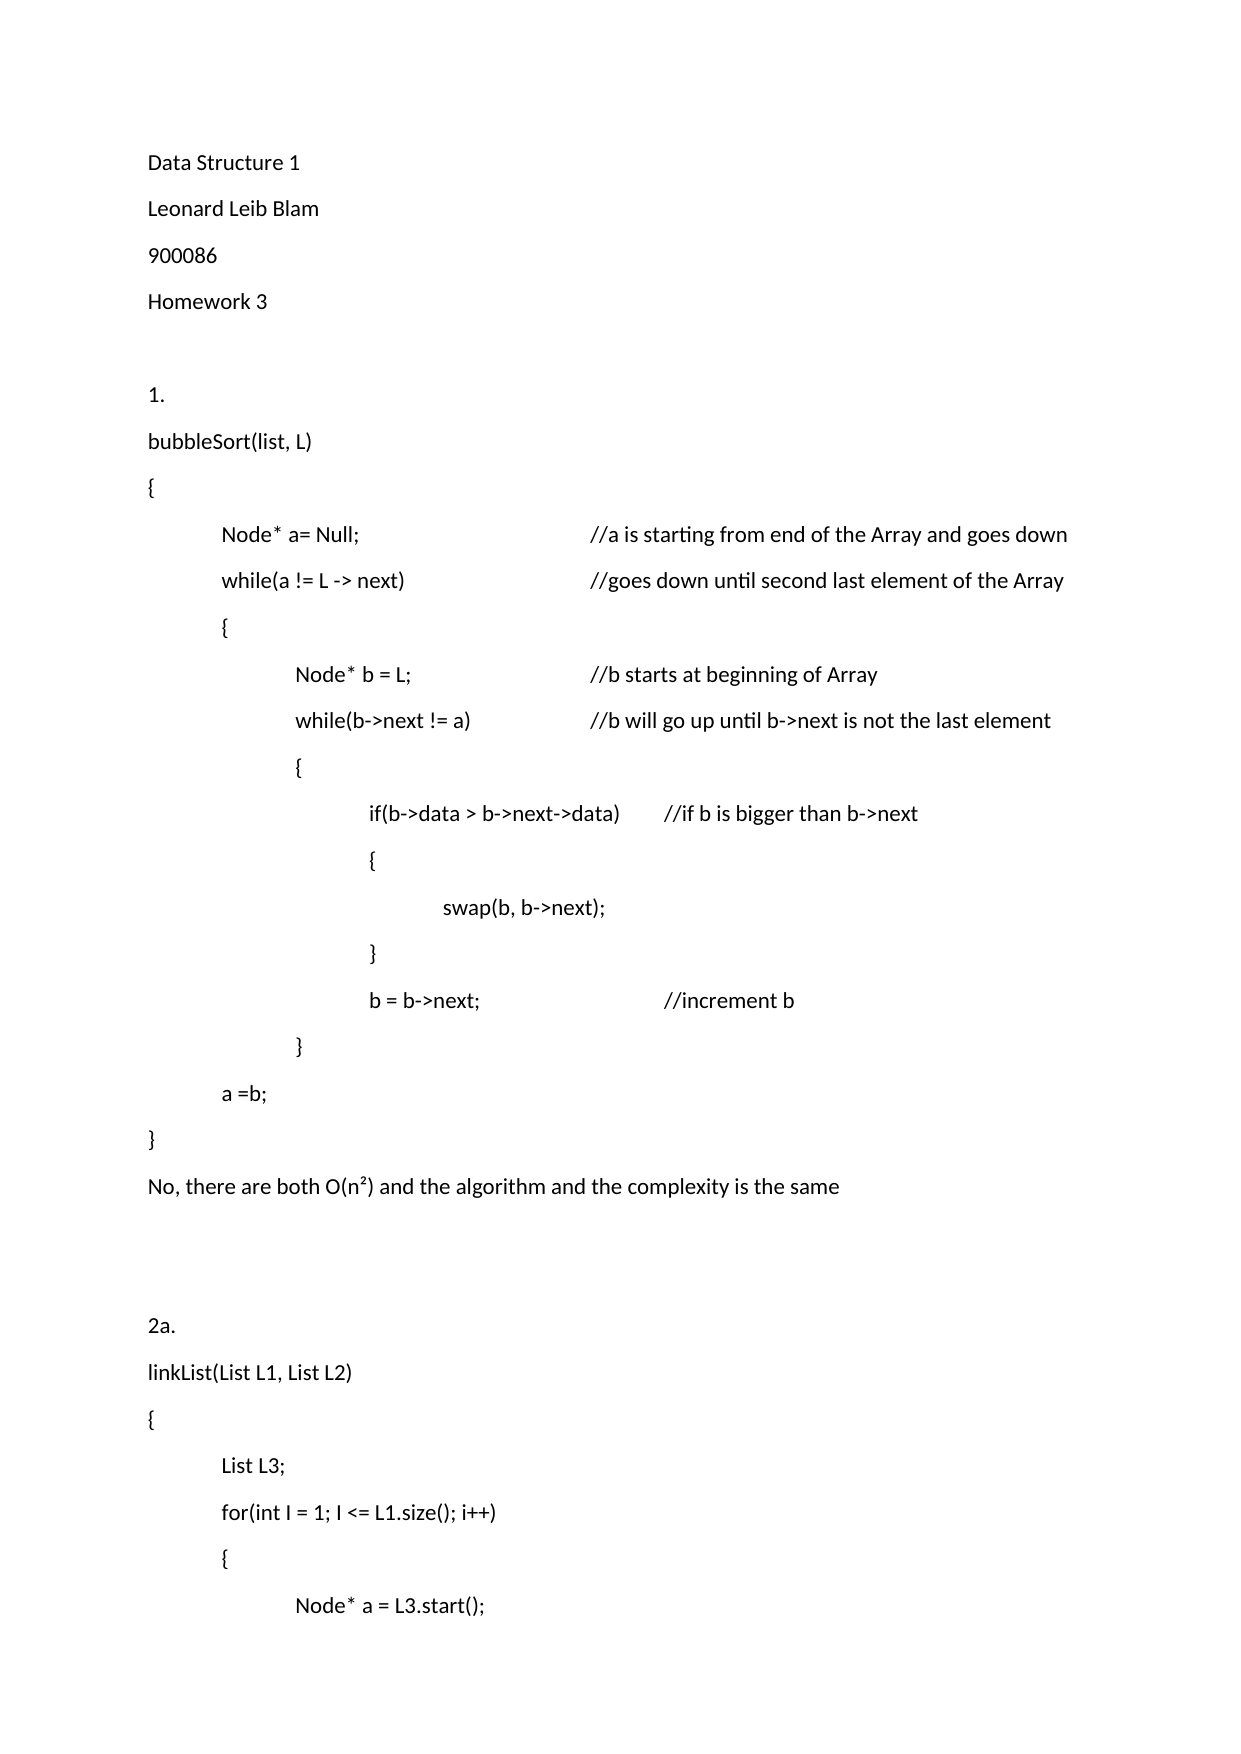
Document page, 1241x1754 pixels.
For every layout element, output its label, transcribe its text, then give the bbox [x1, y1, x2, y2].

text swap(b, b->next); [295, 893, 1093, 921]
text } [148, 1032, 1093, 1060]
text { [148, 1544, 1093, 1572]
text Leonard Leib Blam [148, 194, 1093, 222]
text Node* b = L; //b starts at beginning of Array [148, 660, 1093, 688]
text Data Structure 1 [148, 148, 1093, 176]
text } [295, 939, 1093, 967]
text linkList(List L1, List L2) [148, 1358, 1093, 1386]
text Homework 3 [148, 287, 1093, 315]
text Node* a = L3.start(); [148, 1591, 1093, 1619]
text for(int I = 1; I <= L1.size(); i++) [148, 1498, 1093, 1526]
text Node* a= Null; //a is starting from end of the Array and goes down [148, 520, 1093, 548]
text { [148, 613, 1093, 641]
text if(b->data > b->next->data) //if b is bigger than b->next [148, 799, 1093, 827]
text 1. [148, 380, 1093, 408]
text { [148, 753, 1093, 781]
text 900086 [148, 241, 1093, 269]
text No, there are both O(n²) and the algorithm and the complexity is the same [148, 1172, 1093, 1200]
text while(a != L -> next) //goes down until second last element of the Array [148, 567, 1093, 595]
text List L3; [148, 1451, 1093, 1479]
text a =b; [148, 1079, 1093, 1107]
text { [148, 473, 1093, 502]
text 2a. [148, 1312, 1093, 1340]
text } [148, 1125, 1093, 1153]
text { [295, 846, 1093, 874]
text bubbleSort(list, L) [148, 427, 1093, 455]
text while(b->next != a) //b will go up until b->next is not the last element [148, 706, 1093, 734]
text { [148, 1405, 1093, 1433]
text b = b->next; //increment b [148, 986, 1093, 1014]
